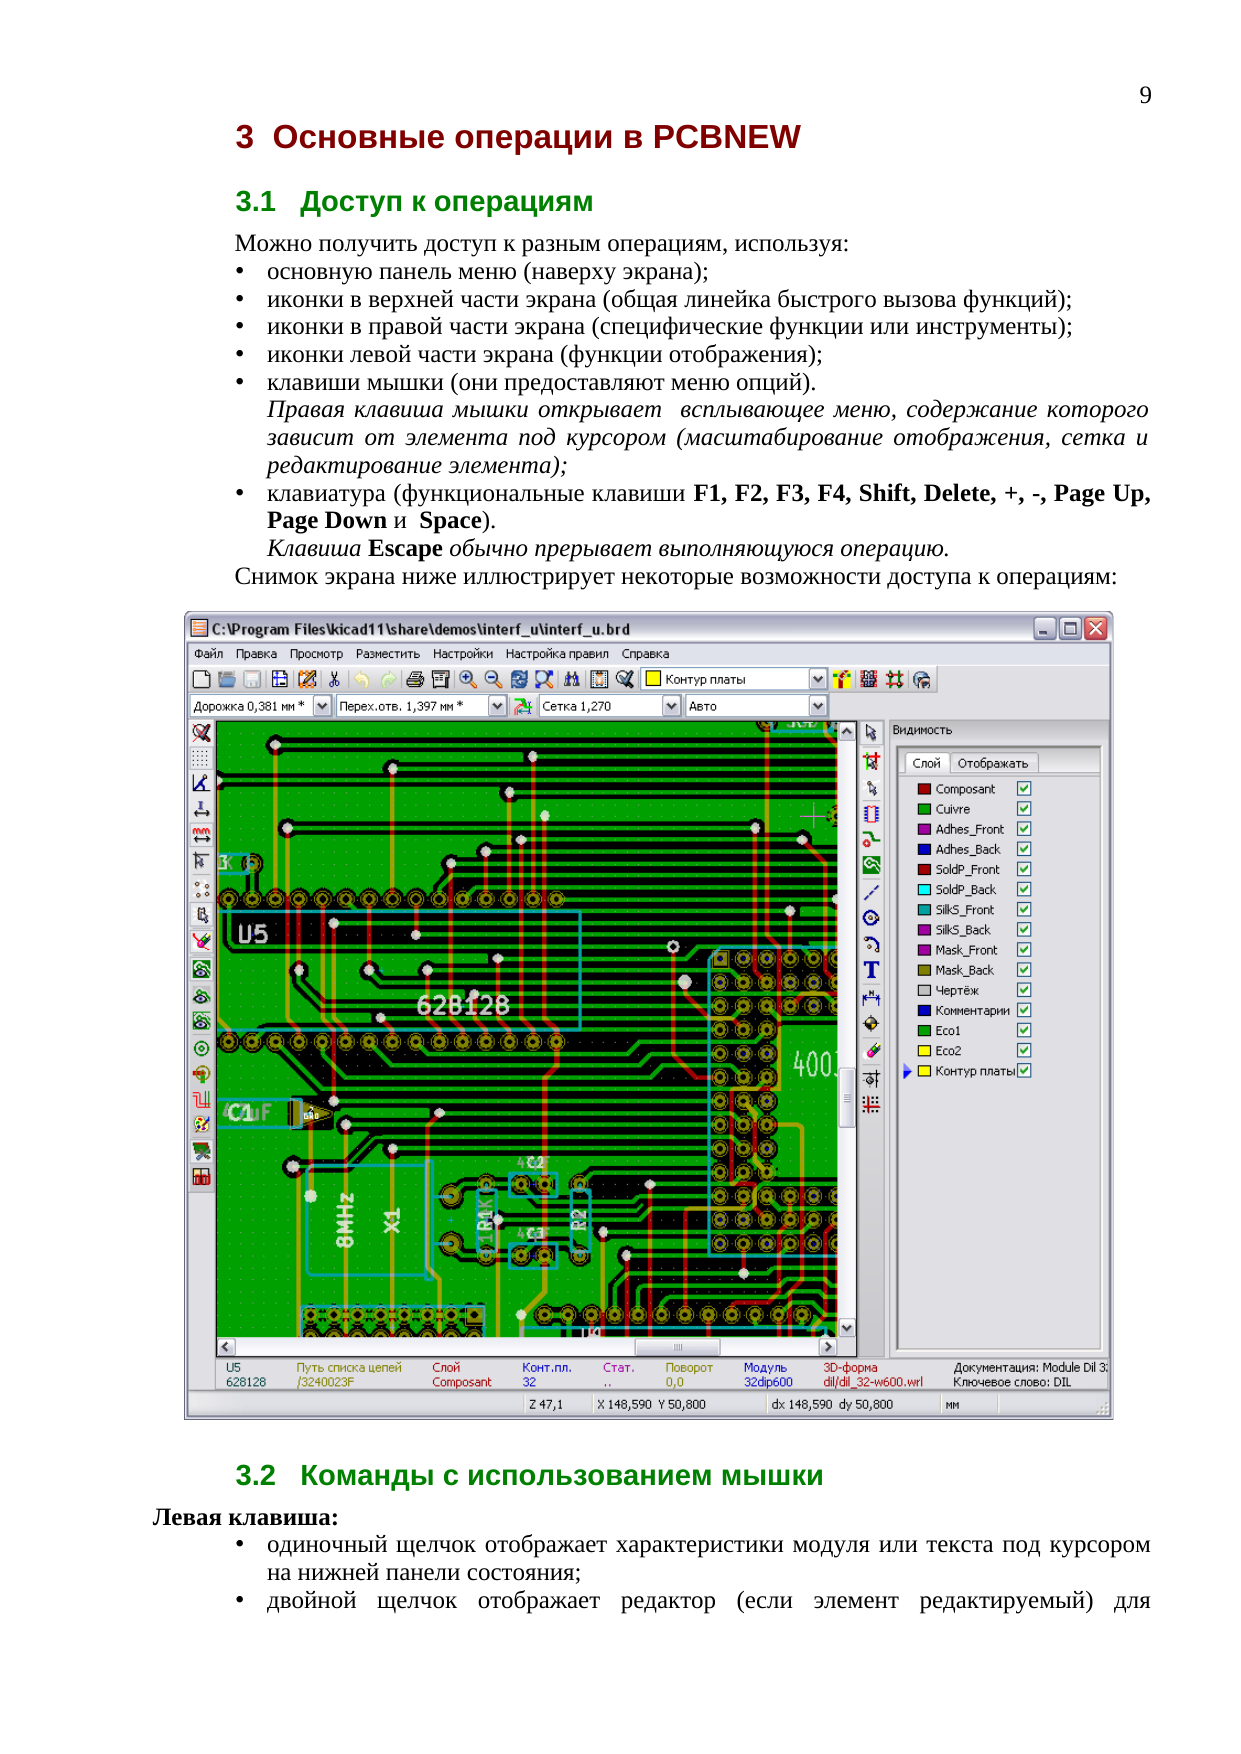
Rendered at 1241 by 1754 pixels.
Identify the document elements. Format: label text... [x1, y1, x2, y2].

picture [184, 611, 1114, 1420]
text Снимок экрана ниже иллюстрирует некоторые возможности доступа к операциям: [146, 562, 1152, 589]
subtitle Доступ к операциям [146, 185, 1152, 217]
list клавиатура (функциональные клавиши F1, F2, F3, F4, Shift, Delete, +, -, Page Up, Page Down и Space). Клавиша Escape обычно прерывает выполняющуюся операцию. [235, 479, 1152, 562]
subtitle Основные операции в PCBNEW [233, 118, 1152, 155]
subtitle Команды с использованием мышки [146, 1458, 1152, 1491]
list основную панель меню (наверху экрана); [235, 257, 1152, 285]
list иконки в верхней части экрана (общая линейка быстрого вызова функций); [235, 285, 1152, 312]
list иконки левой части экрана (функции отображения); [235, 340, 1152, 368]
list клавиши мышки (они предоставляют меню опций). Правая клавиша мышки открывает всплывающее меню, содержание которого зависит от элемента под курсором (масштабирование отображения, сетка и редактирование элемента); [235, 368, 1152, 479]
text Левая клавиша: [146, 1503, 1152, 1531]
list двойной щелчок отображает редактор (если элемент редактируемый) для [235, 1586, 1152, 1614]
text Можно получить доступ к разным операциям, используя: [146, 229, 1152, 257]
list иконки в правой части экрана (специфические функции или инструменты); [235, 312, 1152, 340]
list одиночный щелчок отображает характеристики модуля или текста под курсором на нижней панели состояния; [235, 1531, 1152, 1586]
